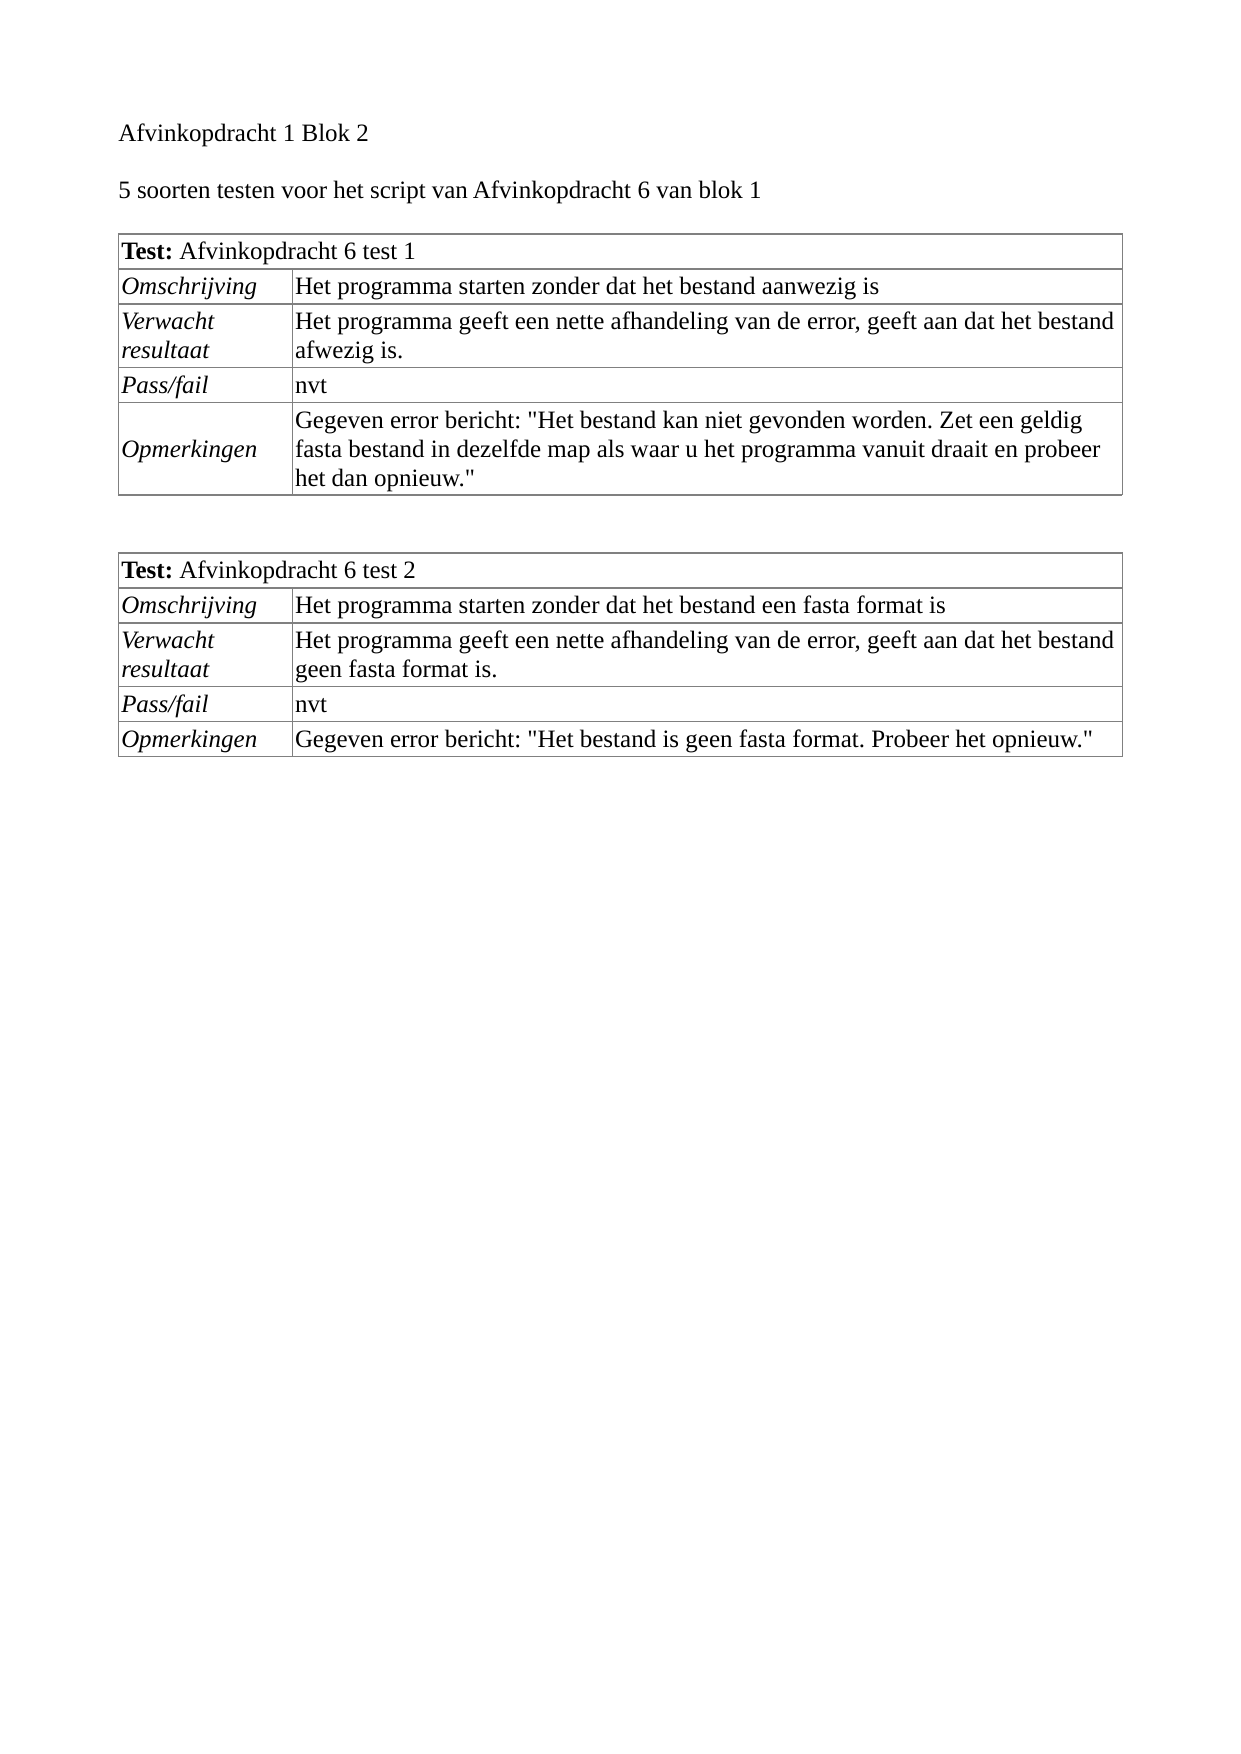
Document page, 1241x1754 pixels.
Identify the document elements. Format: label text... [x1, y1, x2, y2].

table_cell Het programma geeft een nette afhandeling van de error, geeft aan dat het bestand afwezig is. [293, 305, 1122, 367]
table_cell Gegeven error bericht: "Het bestand kan niet gevonden worden. Zet een geldig fasta bestand in dezelfde map als waar u het programma vanuit draait en probeer het dan opnieuw." [293, 403, 1122, 494]
table_cell Gegeven error bericht: "Het bestand is geen fasta format. Probeer het opnieuw." [293, 722, 1122, 756]
table_cell Verwacht resultaat [119, 624, 292, 686]
table_cell nvt [293, 687, 1122, 721]
text 5 soorten testen voor het script van Afvinkopdracht 6 van blok 1 [118, 176, 1122, 204]
table_cell Pass/fail [119, 368, 292, 402]
table_cell Het programma starten zonder dat het bestand een fasta format is [293, 589, 1122, 622]
table_cell Pass/fail [119, 687, 292, 721]
table_header Test: Afvinkopdracht 6 test 1 [119, 235, 1122, 268]
table_cell Verwacht resultaat [119, 305, 292, 367]
table_cell Omschrijving [119, 589, 292, 622]
table_cell Het programma starten zonder dat het bestand aanwezig is [293, 270, 1122, 303]
table_cell Het programma geeft een nette afhandeling van de error, geeft aan dat het bestand geen fasta format is. [293, 624, 1122, 686]
text Afvinkopdracht 1 Blok 2 [118, 118, 1122, 147]
table_cell nvt [293, 368, 1122, 402]
table_cell Opmerkingen [119, 403, 292, 494]
table_cell Opmerkingen [119, 722, 292, 756]
table_cell Omschrijving [119, 270, 292, 303]
table_header Test: Afvinkopdracht 6 test 2 [119, 554, 1122, 587]
